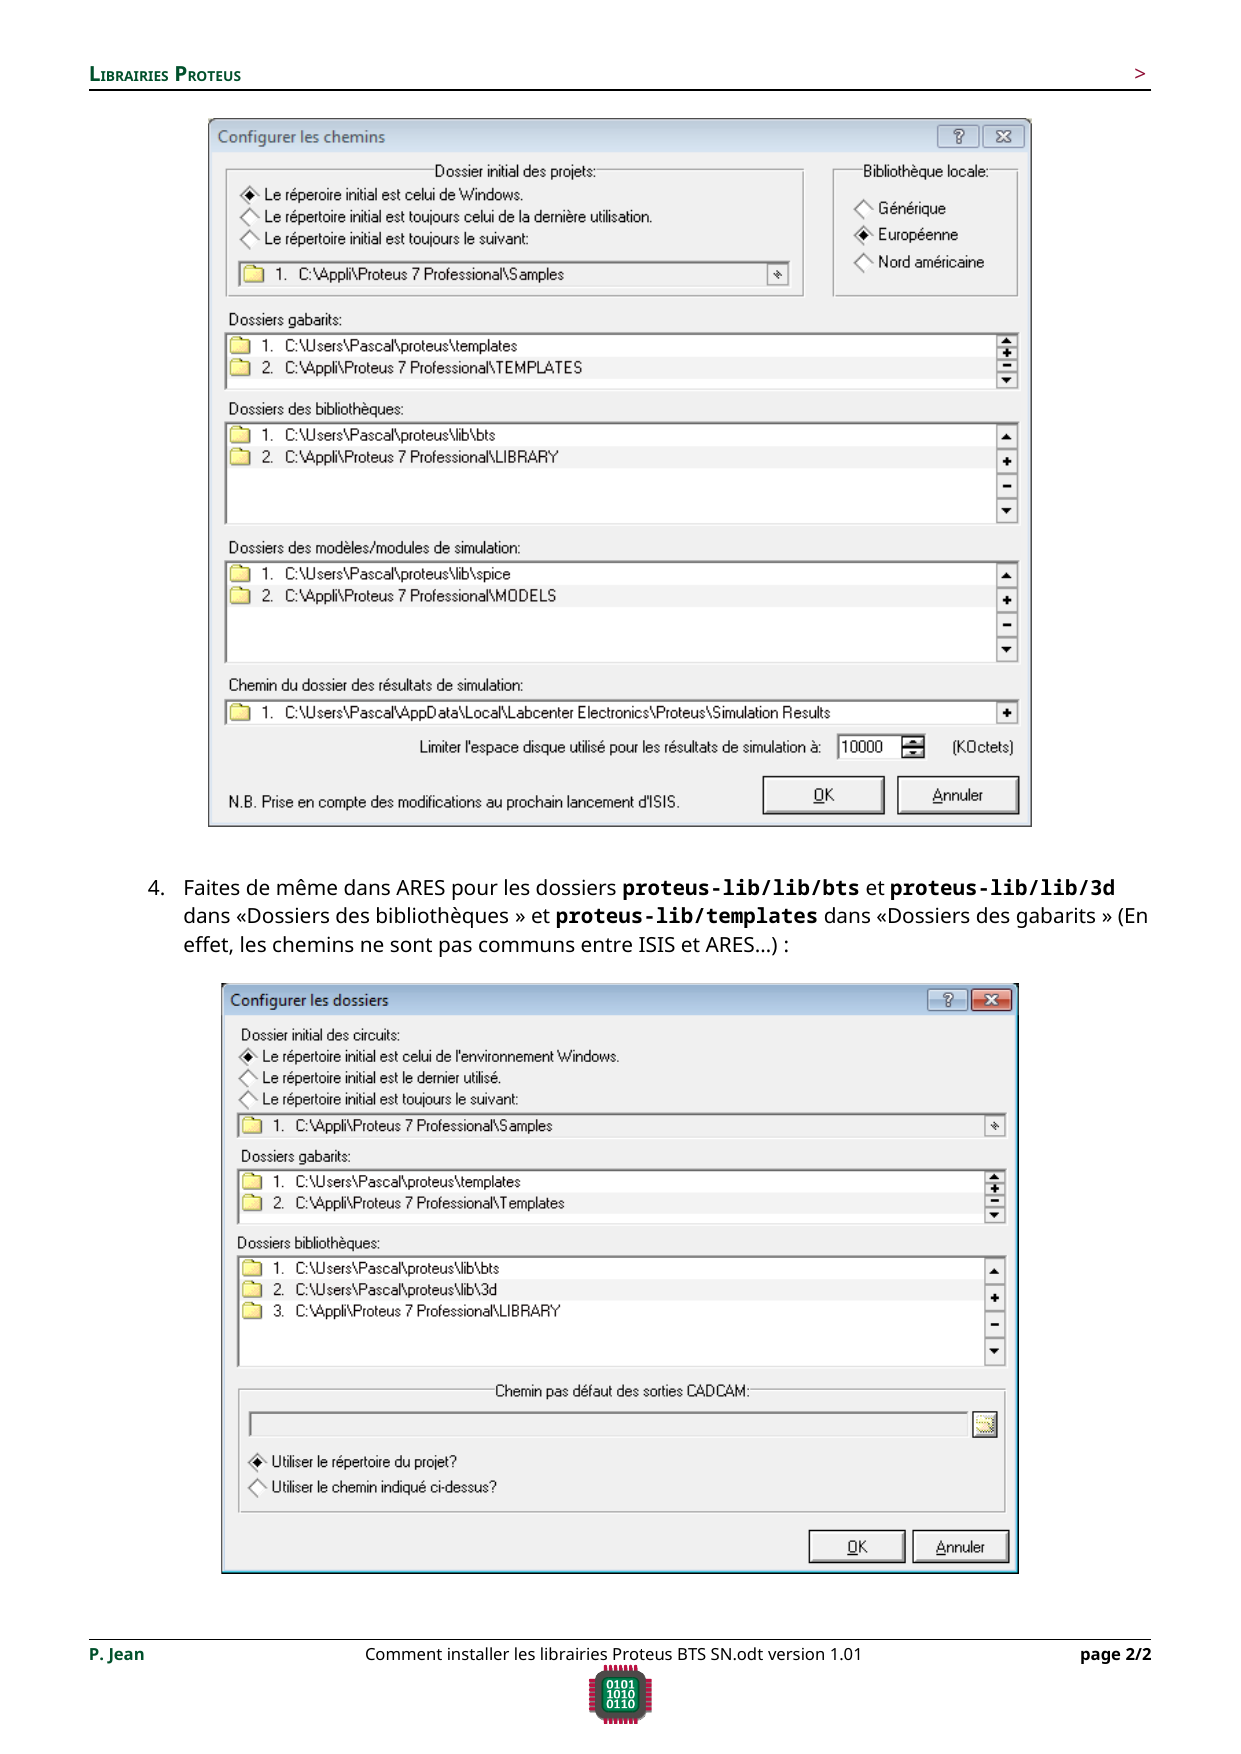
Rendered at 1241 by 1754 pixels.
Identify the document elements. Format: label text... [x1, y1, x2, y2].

list Faites de même dans ARES pour les dossiers proteus-lib/lib/bts et proteus-lib/lib/3d dans «Dossiers des bibliothèques » et proteus-lib/templates dans «Dossiers des gabarits » (En effet, les chemins ne sont pas communs entre ISIS et ARES…) : [148, 873, 1151, 958]
picture [588, 1664, 652, 1724]
picture [221, 983, 1019, 1574]
picture [208, 118, 1032, 827]
